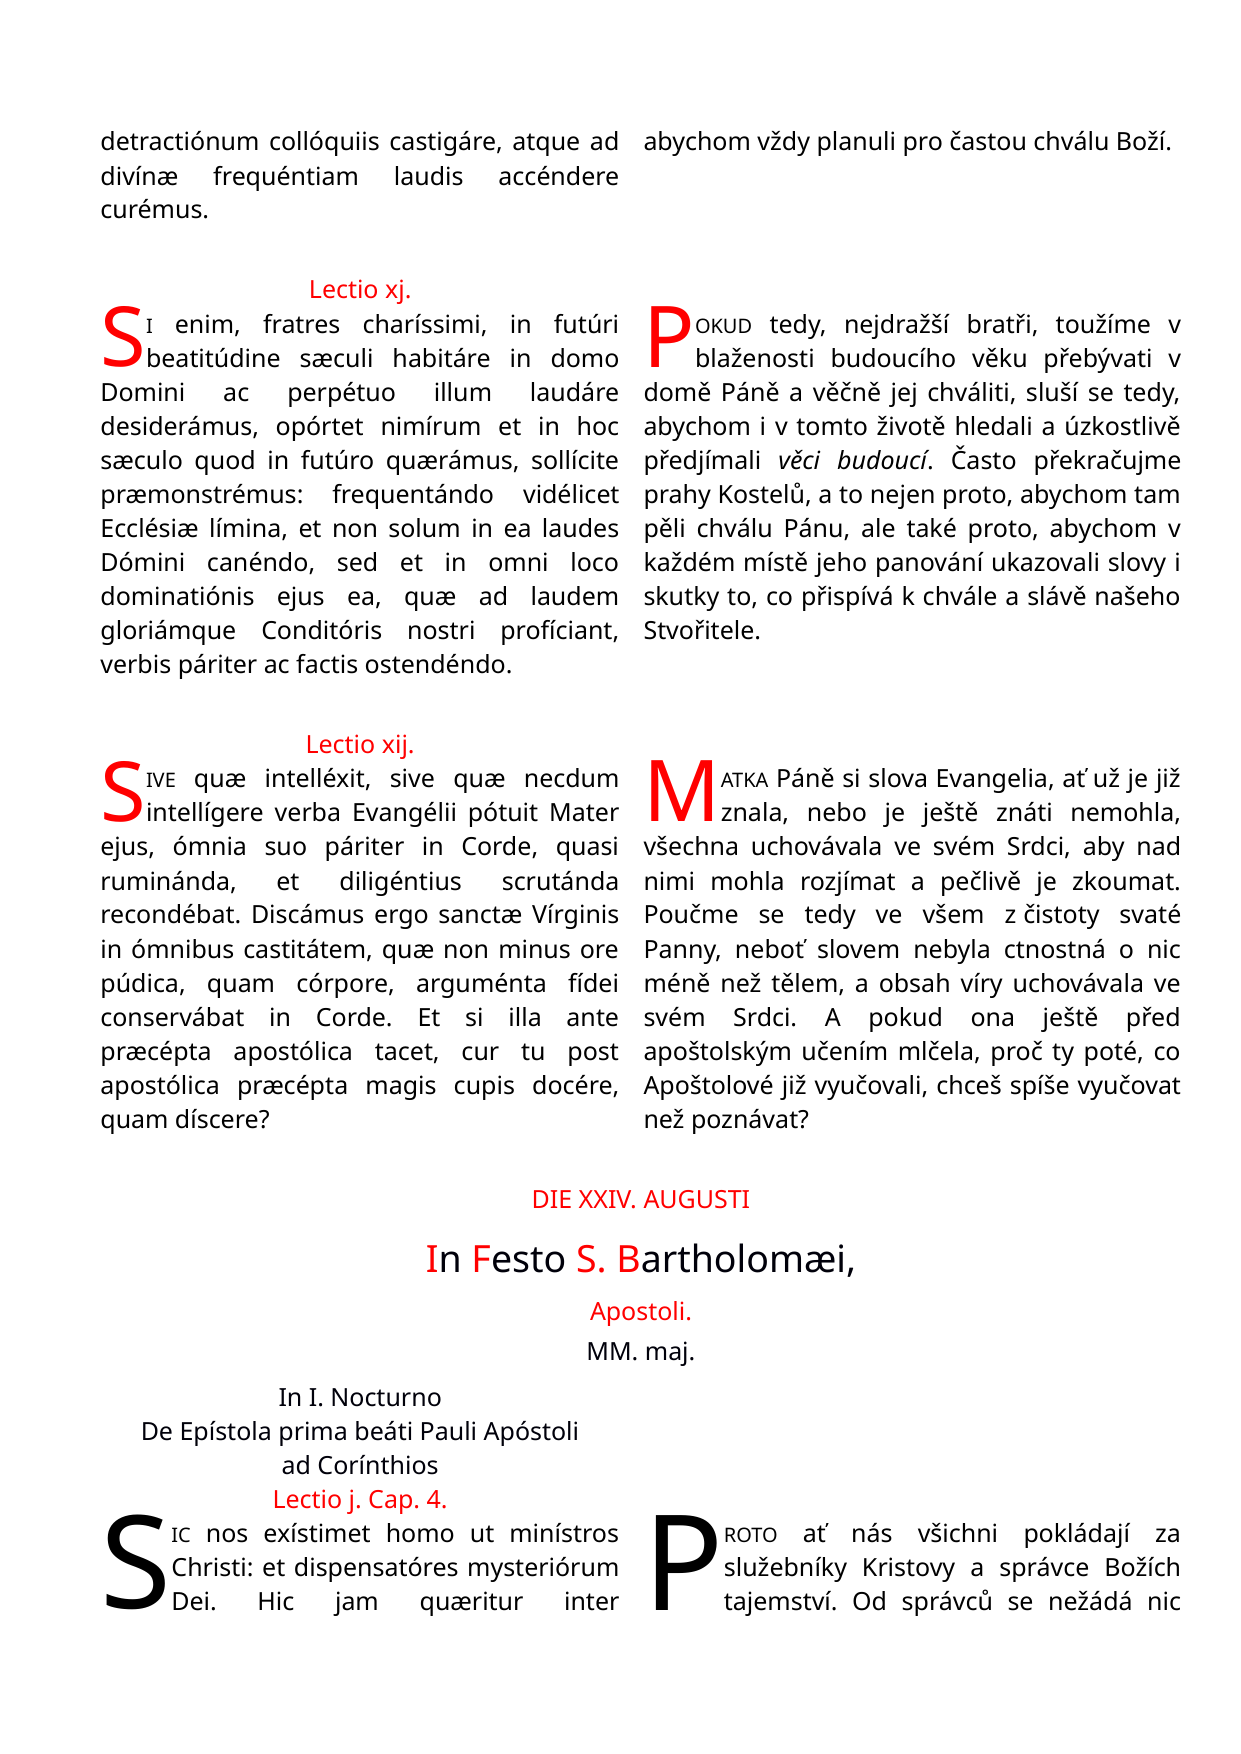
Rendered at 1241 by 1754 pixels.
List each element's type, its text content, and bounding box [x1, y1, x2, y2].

table_cell Matka Páně si slova Evangelia, ať už je již znala, nebo je ještě znáti nemohla, všechna uchovávala ve svém Srdci, aby nad nimi mohla rozjímat a pečlivě je zkoumat. Poučme se tedy ve všem z čistoty svaté Panny, neboť slovem nebyla ctnostná o nic méně než tělem, a obsah víry uchovávala ve svém Srdci. A pokud ona ještě před apoštolským učením mlčela, proč ty poté, co Apoštolové již vyučovali, chceš spíše vyučovat než poznávat? [631, 721, 1193, 1176]
table_cell detractiónum collóquiis castigáre, atque ad divínæ frequéntiam laudis accéndere curémus. [89, 118, 631, 266]
table_cell Lectio xj. Si enim, fratres charíssimi, in futúri beatitúdine sæculi habitáre in domo Domini ac perpétuo illum laudáre desiderámus, opórtet nimírum et in hoc sæculo quod in futúro quærámus, sollícite præmonstrémus: frequentándo vidélicet Ecclésiæ límina, et non solum in ea laudes Dómini canéndo, sed et in omni loco dominatiónis ejus ea, quæ ad laudem gloriámque Conditóris nostri profíciant, verbis páriter ac factis ostendéndo. [89, 266, 631, 721]
table_cell Lectio xij. Sive quæ intelléxit, sive quæ necdum intellígere verba Evangélii pótuit Mater ejus, ómnia suo páriter in Corde, quasi ruminánda‚ et diligéntius scrutánda recondébat. Discámus ergo sanctæ Vírginis in ómnibus castitátem, quæ non minus ore púdica, quam córpore, arguménta fídei conservábat in Corde. Et si illa ante præcépta apostólica tacet, cur tu post apostólica præcépta magis cupis docére, quam díscere? [89, 721, 631, 1176]
table_cell DIE XXIV. AUGUSTI In Festo S. Bartholomæi, Apostoli. MM. maj. [89, 1176, 1193, 1373]
table_cell Proto ať nás všichni pokládají za služebníky Kristovy a správce Božích tajemství. Od správců se nežádá nic jiného, než aby byl každý shledán věrným. Mně tedy pramálo záleží na tom, soudíte-li mě vy nebo jakýkoliv lidský soud. Vždyť ani já nejsem soudcem sám nad sebou; ničeho si nejsem sice vědom, tím však ještě nejsem ospravedlněn, neboť mým soudcem je Pán. [631, 1373, 1193, 1623]
table_cell Pokud tedy, nejdražší bratři, toužíme v blaženosti budoucího věku přebývati v domě Páně a věčně jej chváliti, sluší se tedy, abychom i v tomto životě hledali a úzkostlivě předjímali věci budoucí. Často překračujme prahy Kostelů, a to nejen proto, abychom tam pěli chválu Pánu, ale také proto, abychom v každém místě jeho panování ukazovali slovy i skutky to, co přispívá k chvále a slávě našeho Stvořitele. [631, 266, 1193, 721]
table_cell abychom vždy planuli pro častou chválu Boží. [631, 118, 1193, 266]
table_cell In I. Nocturno De Epístola prima beáti Pauli Apóstoli ad Corínthios Lectio j. Cap. 4. Sic nos exístimet homo ut minístros Christi: et dispensatóres mysteriórum Dei. Hic jam quæritur inter dispensatóres ut fidélis quis inveniátur. Mihi autem pro mínimo est ut a vobis júdicer, aut ab humáno die: sed neque meípsum júdico. Nihil enim mihi cónscius sum: sed non in hoc justificátus sum: qui autem júdicat me, Dóminus est. [89, 1373, 631, 1623]
